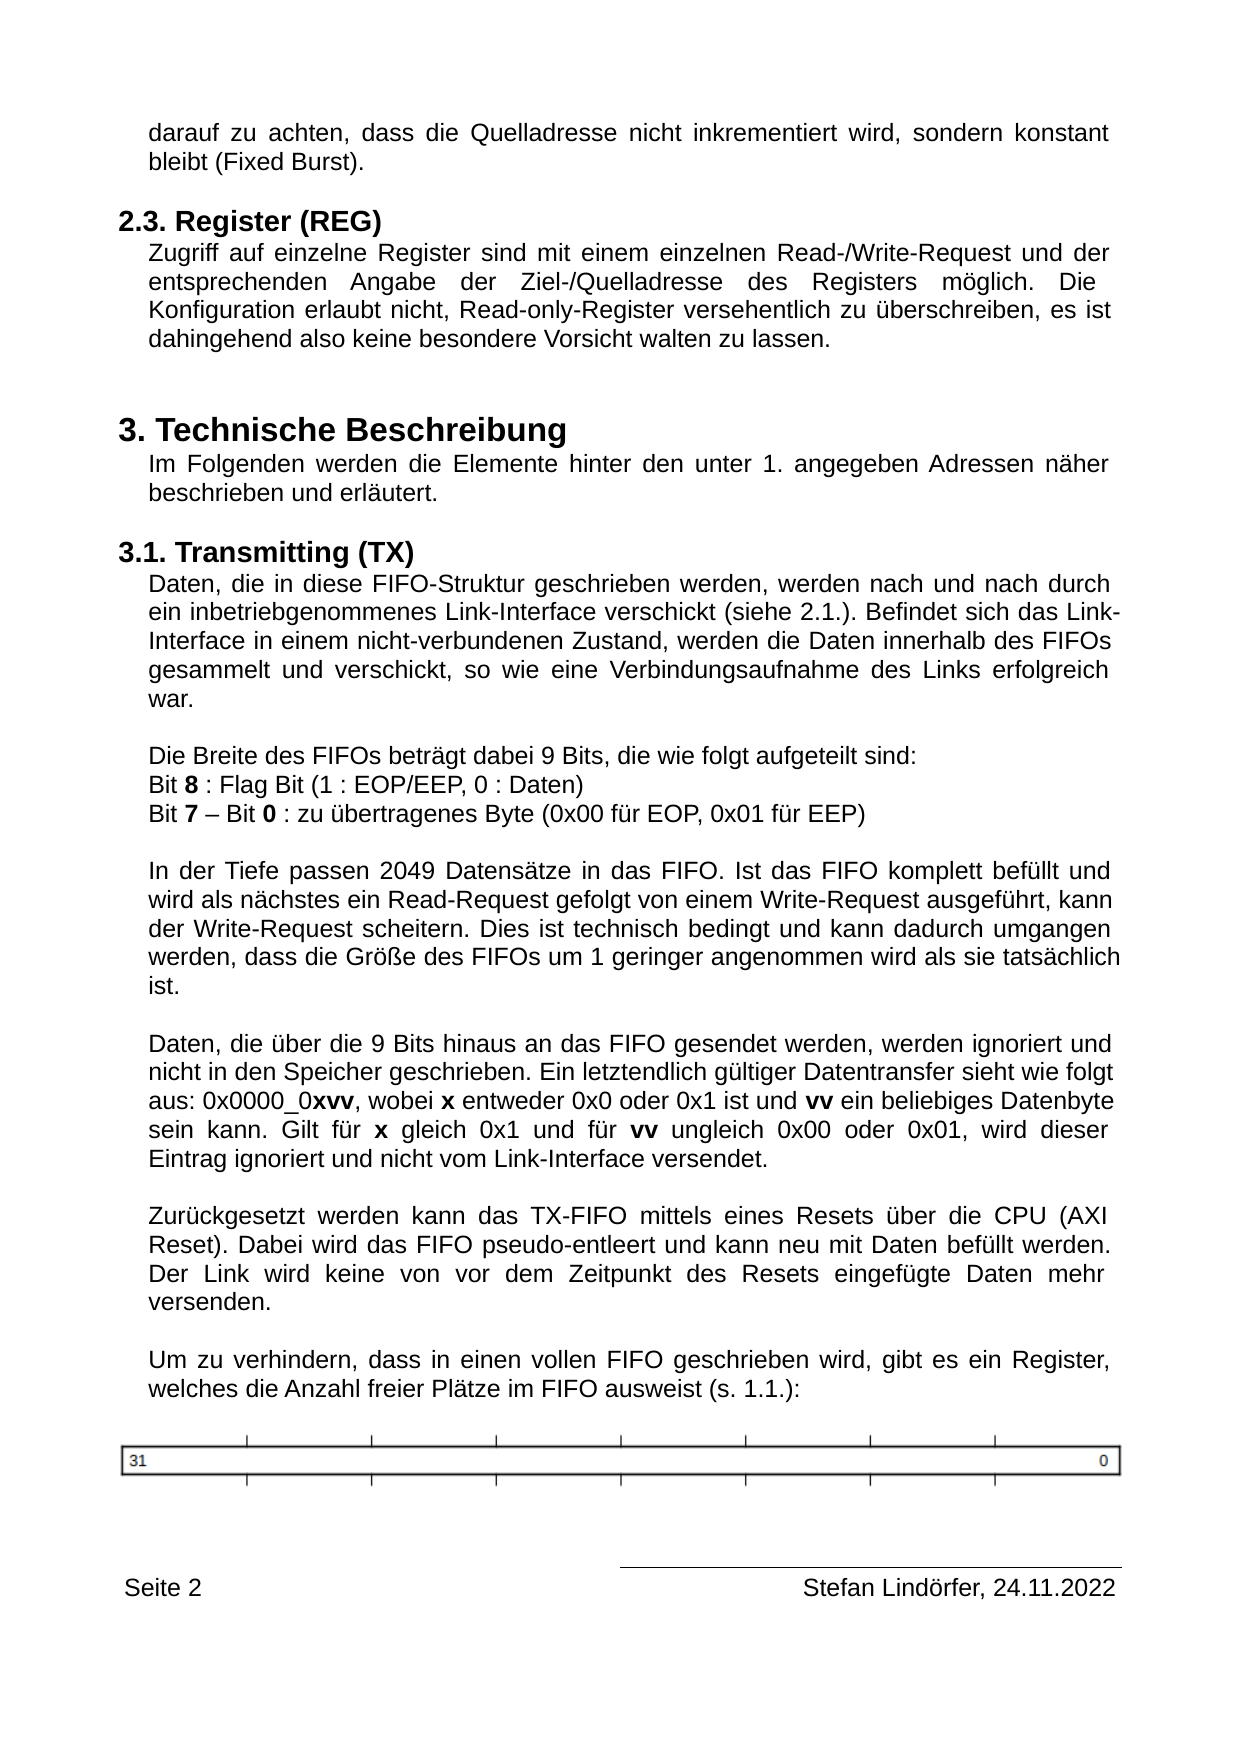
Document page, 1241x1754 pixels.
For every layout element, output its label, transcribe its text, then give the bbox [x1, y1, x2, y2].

text Die Breite des FIFOs beträgt dabei 9 Bits, die wie folgt aufgeteilt sind: [118, 741, 1122, 770]
text Daten, die über die 9 Bits hinaus an das FIFO gesendet werden, werden ignoriert und nicht in den Speicher geschrieben. Ein letztendlich gültiger Datentransfer sieht wie folgt aus: 0x0000_0xvv, wobei x entweder 0x0 oder 0x1 ist und vv ein beliebiges Datenbyte sein kann. Gilt für x gleich 0x1 und für vv ungleich 0x00 oder 0x01, wird dieser Eintrag ignoriert und nicht vom Link-Interface versendet. [118, 1029, 1122, 1172]
picture [118, 1431, 1123, 1489]
text In der Tiefe passen 2049 Datensätze in das FIFO. Ist das FIFO komplett befüllt und wird als nächstes ein Read-Request gefolgt von einem Write-Request ausgeführt, kann der Write-Request scheitern. Dies ist technisch bedingt und kann dadurch umgangen werden, dass die Größe des FIFOs um 1 geringer angenommen wird als sie tatsächlich ist. [118, 856, 1122, 1000]
text Bit 7 – Bit 0 : zu übertragenes Byte (0x00 für EOP, 0x01 für EEP) [118, 799, 1122, 827]
text darauf zu achten, dass die Quelladresse nicht inkrementiert wird, sondern konstant bleibt (Fixed Burst). [118, 118, 1122, 176]
text 3. Technische Beschreibung [118, 410, 1122, 449]
text Daten, die in diese FIFO-Struktur geschrieben werden, werden nach und nach durch ein inbetriebgenommenes Link-Interface verschickt (siehe 2.1.). Befindet sich das Link- Interface in einem nicht-verbundenen Zustand, werden die Daten innerhalb des FIFOs gesammelt und verschickt, so wie eine Verbindungsaufnahme des Links erfolgreich war. [118, 569, 1122, 712]
text Zugriff auf einzelne Register sind mit einem einzelnen Read-/Write-Request und der entsprechenden Angabe der Ziel-/Quelladresse des Registers möglich. Die Konfiguration erlaubt nicht, Read-only-Register versehentlich zu überschreiben, es ist dahingehend also keine besondere Vorsicht walten zu lassen. [118, 238, 1122, 353]
text Zurückgesetzt werden kann das TX-FIFO mittels eines Resets über die CPU (AXI Reset). Dabei wird das FIFO pseudo-entleert und kann neu mit Daten befüllt werden. Der Link wird keine von vor dem Zeitpunkt des Resets eingefügte Daten mehr versenden. [118, 1201, 1122, 1316]
text 3.1. Transmitting (TX) [118, 535, 1122, 569]
text Im Folgenden werden die Elemente hinter den unter 1. angegeben Adressen näher beschrieben und erläutert. [118, 449, 1122, 506]
text Bit 8 : Flag Bit (1 : EOP/EEP, 0 : Daten) [118, 770, 1122, 799]
text 2.3. Register (REG) [118, 204, 1122, 238]
text Um zu verhindern, dass in einen vollen FIFO geschrieben wird, gibt es ein Register, welches die Anzahl freier Plätze im FIFO ausweist (s. 1.1.): [118, 1345, 1122, 1402]
